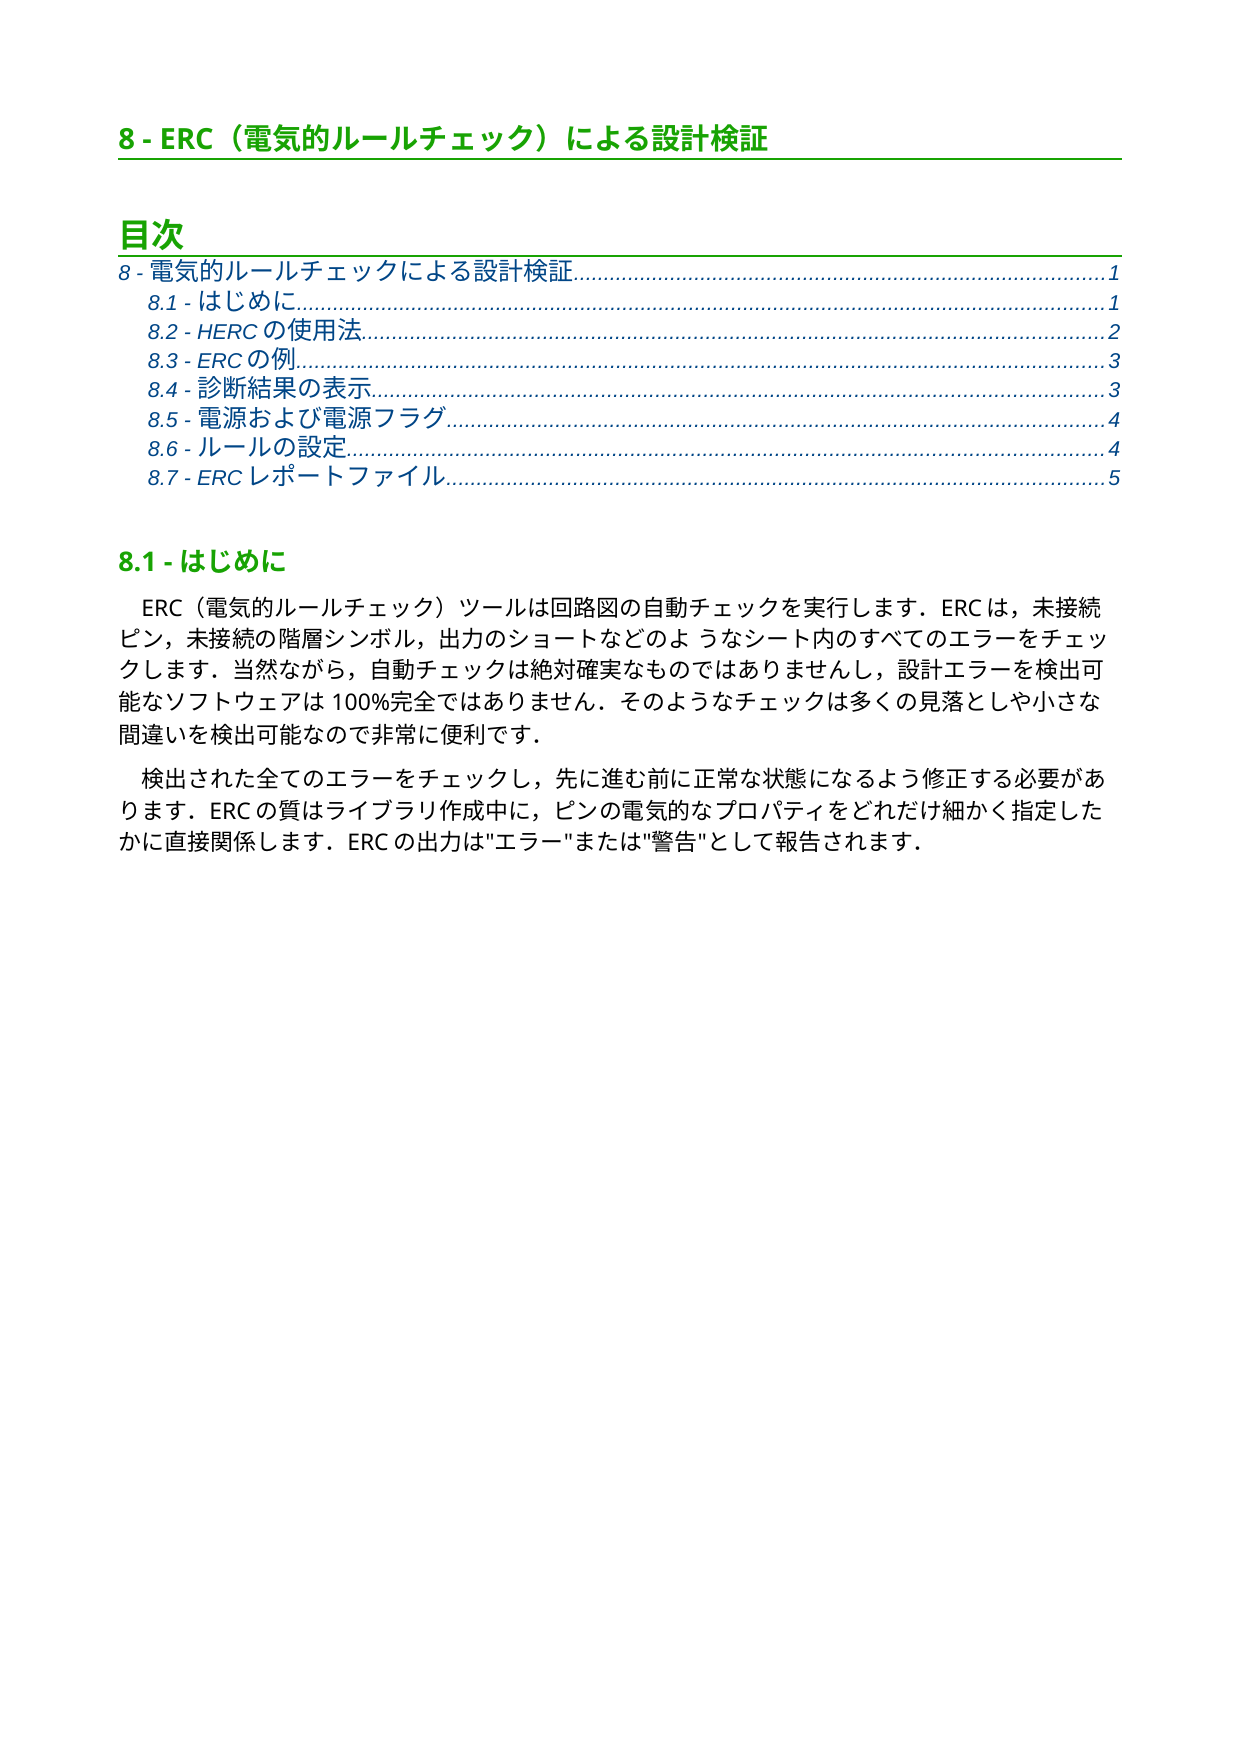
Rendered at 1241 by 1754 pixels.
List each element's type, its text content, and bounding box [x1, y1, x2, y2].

text ERC（電気的ルールチェック）ツールは回路図の自動チェックを実行します．ERCは，未接続ピン，未接続の階層シンボル，出力のショートなどのよ うなシート内のすべてのエラーをチェックします．当然ながら，自動チェックは絶対確実なものではありませんし，設計エラーを検出可能なソフトウェアは 100%完全ではありません．そのようなチェックは多くの見落としや小さな間違いを検出可能なので非常に便利です． [118, 592, 1122, 751]
subtitle はじめに [118, 540, 1122, 579]
text 8 - 電気的ルールチェックによる設計検証 1 [118, 257, 1122, 287]
text 8.7 - ERCレポートファイル 5 [148, 462, 1122, 492]
text 8.1 - はじめに 1 [148, 287, 1122, 316]
subtitle 目次 [118, 217, 1122, 255]
text 8.3 - ERCの例 3 [148, 345, 1122, 374]
text 8.5 - 電源および電源フラグ 4 [148, 404, 1122, 433]
text 8.6 - ルールの設定 4 [148, 433, 1122, 462]
subtitle ERC（電気的ルールチェック）による設計検証 [118, 118, 1122, 158]
text 検出された全てのエラーをチェックし，先に進む前に正常な状態になるよう修正する必要があります．ERCの質はライブラリ作成中に，ピンの電気的なプロパティをどれだけ細かく指定したかに直接関係します．ERCの出力は"エラー"または"警告"として報告されます． [118, 763, 1122, 857]
text 8.4 - 診断結果の表示 3 [148, 374, 1122, 404]
text 8.2 - HERCの使用法 2 [148, 316, 1122, 345]
